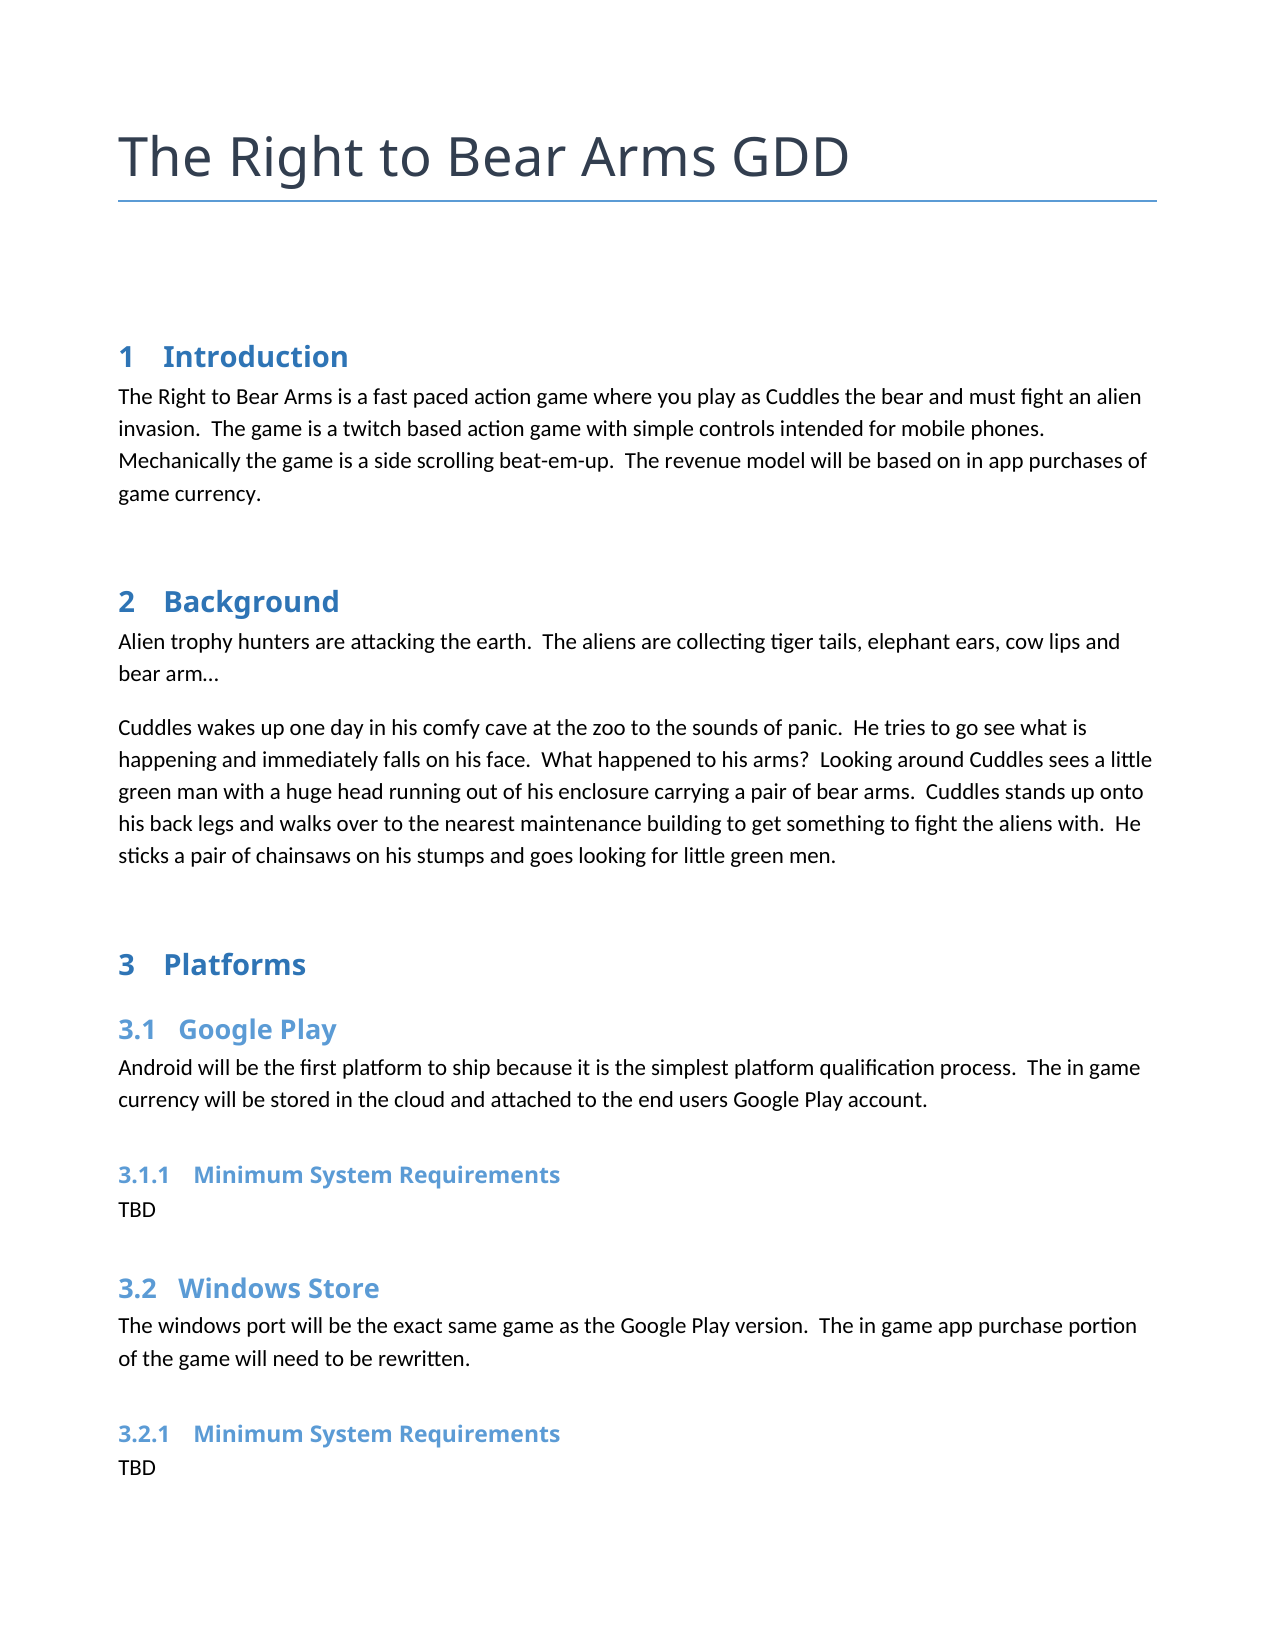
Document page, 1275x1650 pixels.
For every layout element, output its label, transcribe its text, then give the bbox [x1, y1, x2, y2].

subtitle Introduction [118, 337, 1157, 376]
text Alien trophy hunters are attacking the earth. The aliens are collecting tiger tails, elephant ears, cow lips and bear arm… [118, 627, 1157, 688]
subtitle Google Play [118, 1011, 1157, 1048]
subtitle Platforms [118, 944, 1157, 984]
subtitle Windows Store [118, 1269, 1157, 1306]
text The Right to Bear Arms is a fast paced action game where you play as Cuddles the bear and must fight an alien invasion. The game is a twitch based action game with simple controls intended for mobile phones. Mechanically the game is a side scrolling beat-em-up. The revenue model will be based on in app purchases of game currency. [118, 382, 1157, 507]
text Android will be the first platform to ship because it is the simplest platform qualification process. The in game currency will be stored in the cloud and attached to the end users Google Play account. [118, 1053, 1157, 1113]
text Cuddles wakes up one day in his comfy cave at the zoo to the sounds of panic. He tries to go see what is happening and immediately falls on his face. What happened to his arms? Looking around Cuddles sees a little green man with a huge head running out of his enclosure carrying a pair of bear arms. Cuddles stands up onto his back legs and walks over to the nearest maintenance building to get something to fight the aliens with. He sticks a pair of chainsaws on his stumps and goes looking for little green men. [118, 713, 1157, 869]
subtitle Background [118, 582, 1157, 621]
title The Right to Bear Arms GDD [118, 118, 1157, 200]
subtitle Minimum System Requirements [118, 1159, 1157, 1191]
text TBD [118, 1453, 1157, 1481]
text TBD [118, 1195, 1157, 1223]
subtitle Minimum System Requirements [118, 1417, 1157, 1449]
text The windows port will be the exact same game as the Google Play version. The in game app purchase portion of the game will need to be rewritten. [118, 1311, 1157, 1372]
